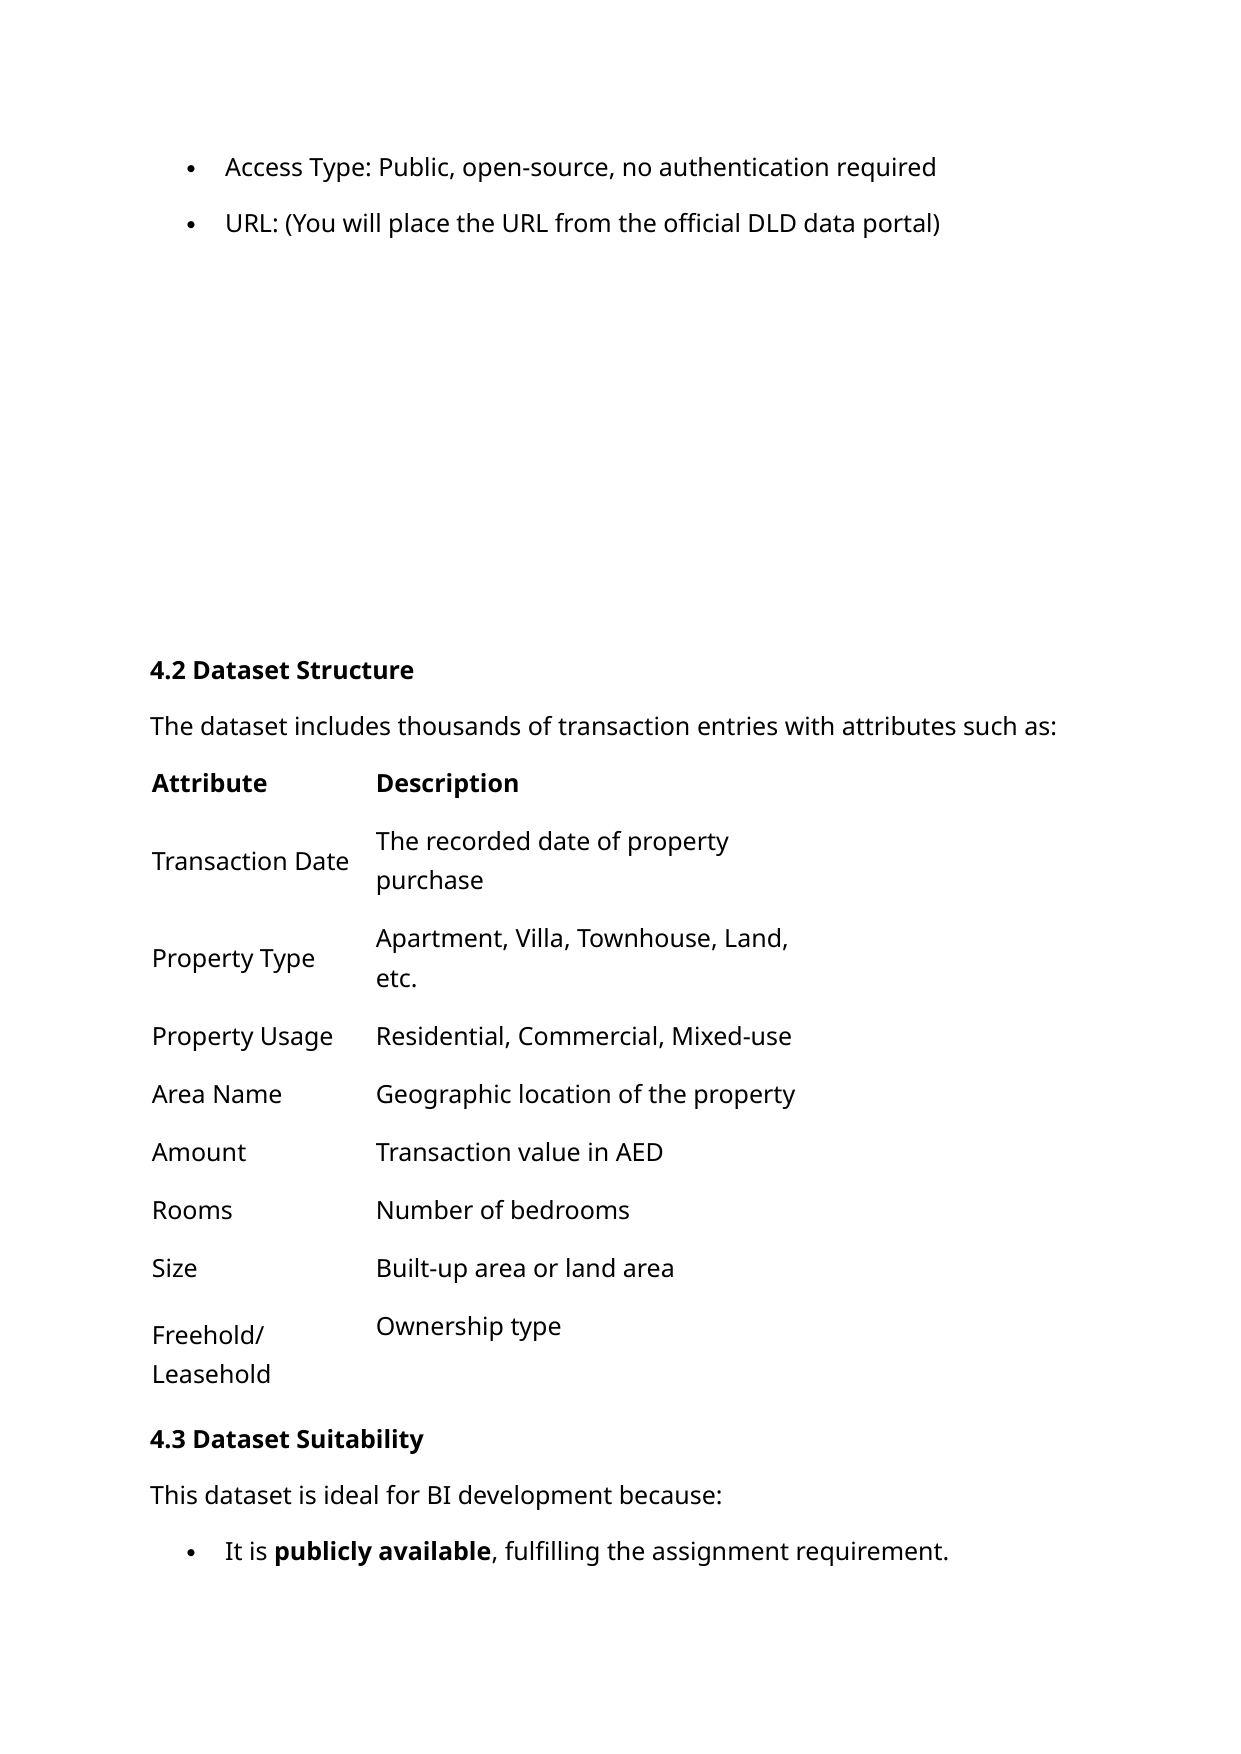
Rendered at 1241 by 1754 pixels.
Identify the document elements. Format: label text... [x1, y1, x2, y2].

table_header Attribute [150, 764, 374, 822]
table_cell Residential, Commercial, Mixed-use [374, 1017, 808, 1075]
table_header Description [374, 764, 808, 822]
table_cell Apartment, Villa, Townhouse, Land, etc. [374, 920, 808, 1017]
text The dataset includes thousands of transaction entries with attributes such as: [150, 708, 1090, 742]
table_cell Rooms [150, 1191, 374, 1249]
text 4.2 Dataset Structure [150, 652, 1090, 687]
text This dataset is ideal for BI development because: [150, 1477, 1090, 1511]
table_cell Property Type [150, 920, 374, 1017]
table_cell Number of bedrooms [374, 1191, 808, 1249]
list Access Type: Public, open-source, no authentication required [187, 150, 1090, 184]
table_cell Transaction value in AED [374, 1133, 808, 1191]
table_cell Transaction Date [150, 822, 374, 919]
table_cell Property Usage [150, 1017, 374, 1075]
table_cell Ownership type [374, 1308, 808, 1421]
table_cell Geographic location of the property [374, 1075, 808, 1133]
list URL: (You will place the URL from the official DLD data portal) [187, 206, 1090, 240]
table_cell Amount [150, 1133, 374, 1191]
table_cell Size [150, 1249, 374, 1307]
table_cell Built-up area or land area [374, 1249, 808, 1307]
list It is publicly available, fulfilling the assignment requirement. [187, 1533, 1090, 1567]
table_cell Freehold/Leasehold [150, 1308, 374, 1421]
text 4.3 Dataset Suitability [150, 1421, 1090, 1456]
table_cell Area Name [150, 1075, 374, 1133]
table_cell The recorded date of property purchase [374, 822, 808, 919]
